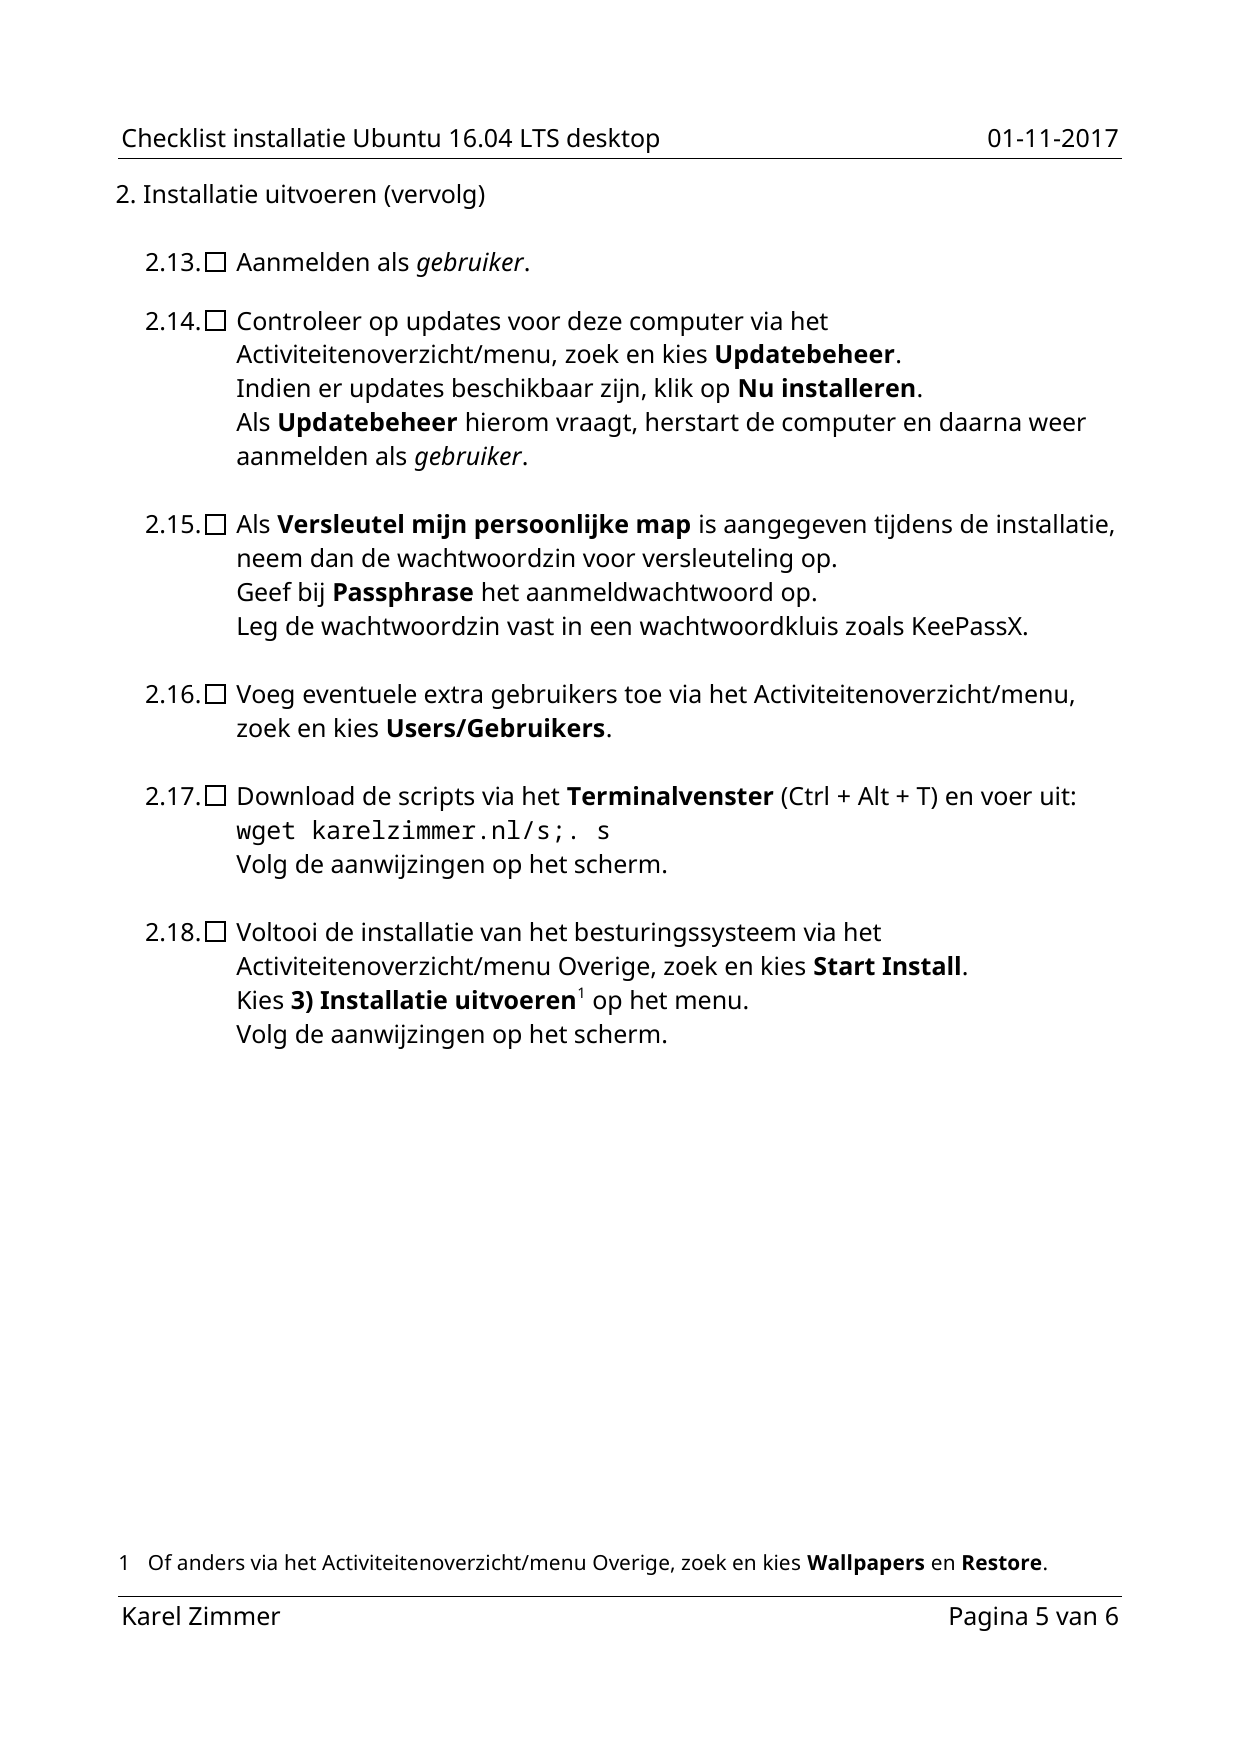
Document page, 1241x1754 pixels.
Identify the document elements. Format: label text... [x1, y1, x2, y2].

list Voltooi de installatie van het besturingssysteem via het Activiteitenoverzicht/menu Overige, zoek en kies Start Install. Kies 3) Installatie uitvoeren op het menu. Volg de aanwijzingen op het scherm. [145, 915, 1122, 1051]
list Download de scripts via het Terminalvenster (Ctrl + Alt + T) en voer uit: wget karelzimmer.nl/s;. s Volg de aanwijzingen op het scherm. [145, 779, 1122, 915]
list 2. Installatie uitvoeren (vervolg) [56, 177, 1122, 211]
list Als Versleutel mijn persoonlijke map is aangegeven tijdens de installatie, neem dan de wachtwoordzin voor versleuteling op. Geef bij Passphrase het aanmeldwachtwoord op. Leg de wachtwoordzin vast in een wachtwoordkluis zoals KeePassX. [145, 507, 1122, 643]
list Voeg eventuele extra gebruikers toe via het Activiteitenoverzicht/menu, zoek en kies Users/Gebruikers. [145, 677, 1122, 745]
list Aanmelden als gebruiker. [145, 245, 1122, 279]
list Of anders via het Activiteitenoverzicht/menu Overige, zoek en kies Wallpapers en Restore. [118, 1548, 1122, 1577]
list Controleer op updates voor deze computer via het Activiteitenoverzicht/menu, zoek en kies Updatebeheer. Indien er updates beschikbaar zijn, klik op Nu installeren. Als Updatebeheer hierom vraagt, herstart de computer en daarna weer aanmelden als gebruiker. [145, 303, 1122, 473]
